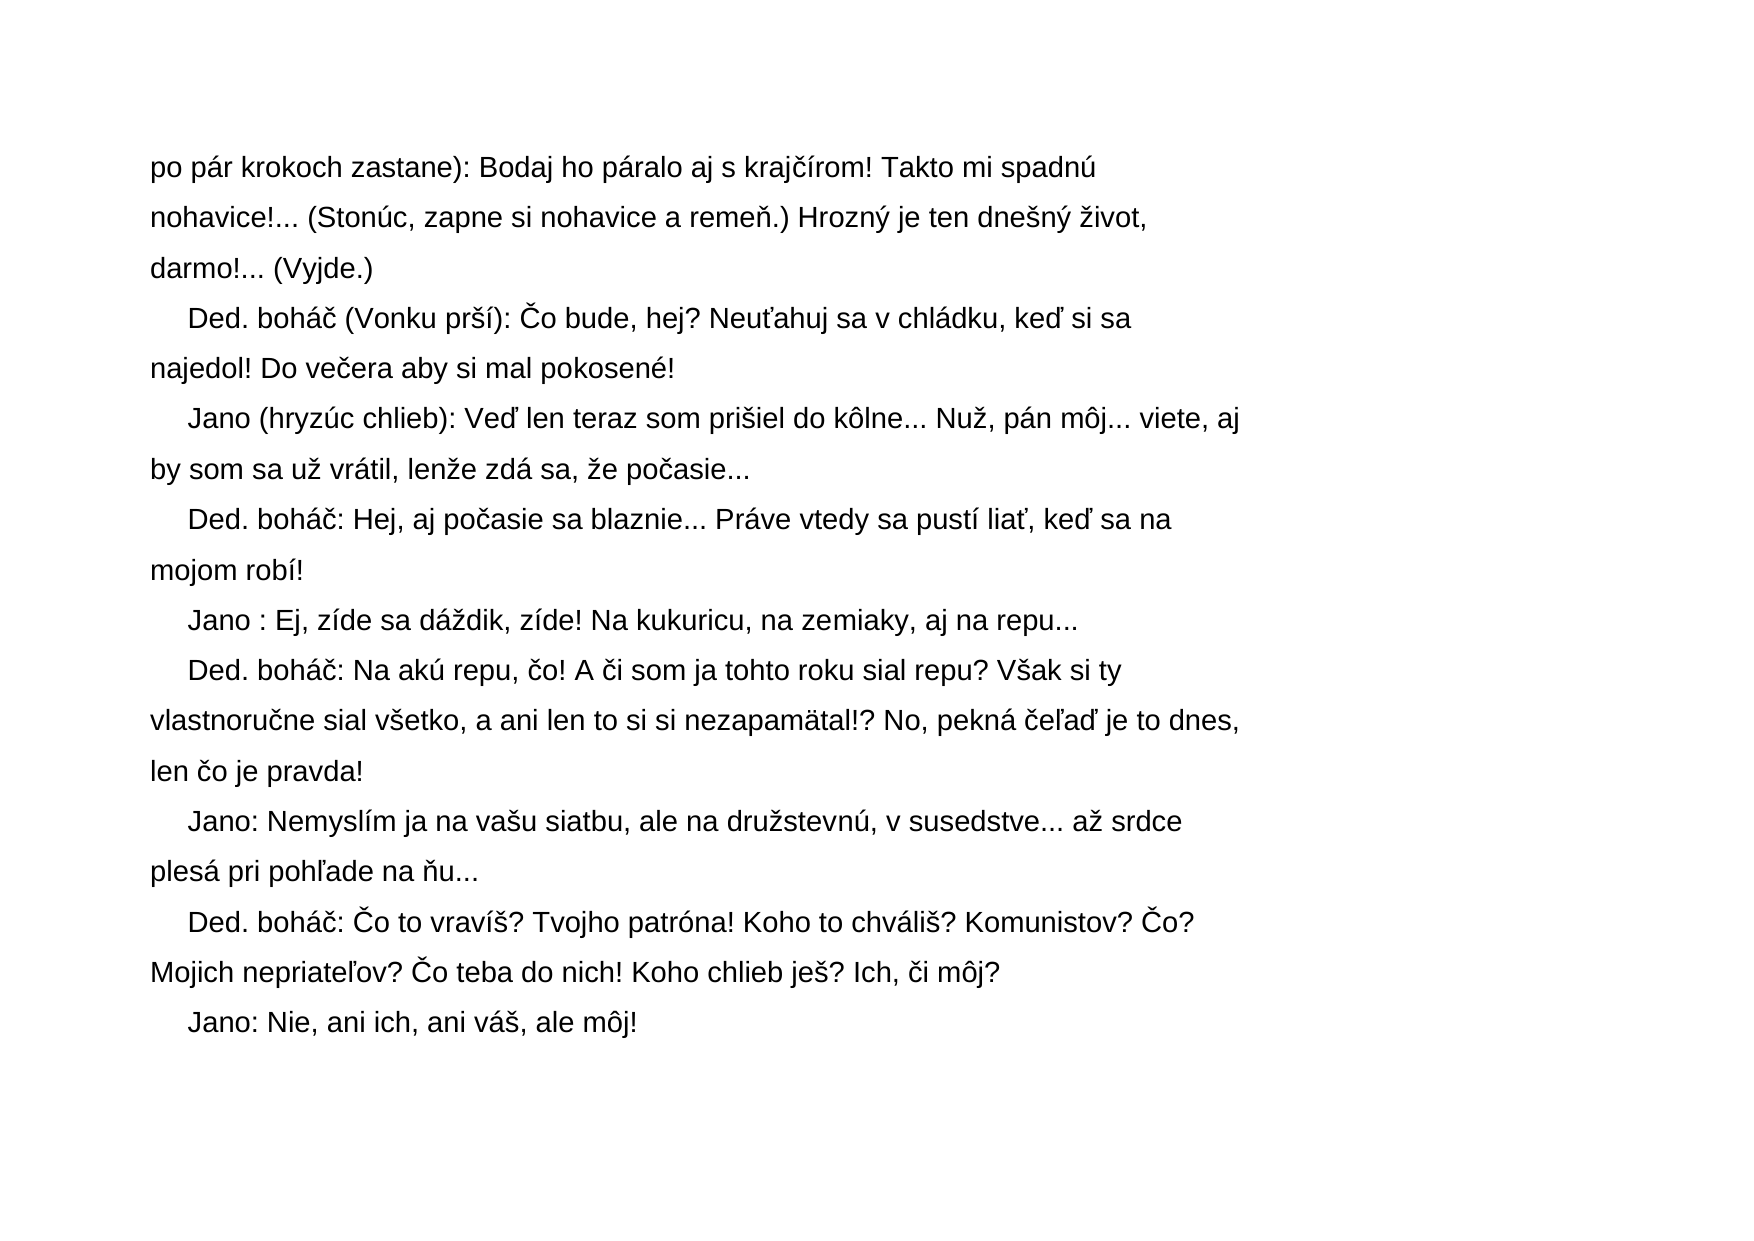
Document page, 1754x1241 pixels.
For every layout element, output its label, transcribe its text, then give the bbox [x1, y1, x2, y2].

text Jano : Ej, zíde sa dáždik, zíde! Na kukuricu, na ze­miaky, aj na repu... [150, 603, 1242, 636]
text Ded. boháč (Vonku prší): Čo bude, hej? Neuťahuj sa v chládku, keď si sa najedol! Do večera aby si mal po­kosené! [150, 301, 1242, 385]
text Jano: Nemyslím ja na vašu siatbu, ale na družstev­nú, v susedstve... až srdce plesá pri pohľade na ňu... [150, 804, 1242, 888]
text Ded. boháč: Na akú repu, čo! A či som ja tohto roku sial repu? Však si ty vlastnoručne sial všetko, a ani len to si si nezapamätal!? No, pekná čeľaď je to dnes, len čo je pravda! [150, 653, 1242, 787]
text po pár krokoch zastane): Bodaj ho páralo aj s kraj­čírom! Takto mi spadnú nohavice!... (Stonúc, zapne si nohavice a remeň.) Hrozný je ten dnešný život, darmo!... (Vyjde.) [150, 150, 1242, 284]
text Ded. boháč: Čo to vravíš? Tvojho patróna! Koho to chváliš? Komunistov? Čo? Mojich nepriateľov? Čo teba do nich! Koho chlieb ješ? Ich, či môj? [150, 905, 1242, 988]
text Jano (hryzúc chlieb): Veď len teraz som prišiel do kôlne... Nuž, pán môj... viete, aj by som sa už vrátil, lenže zdá sa, že počasie... [150, 402, 1242, 485]
text Jano: Nie, ani ich, ani váš, ale môj! [150, 1005, 1242, 1039]
text Ded. boháč: Hej, aj počasie sa blaznie... Práve vtedy sa pustí liať, keď sa na mojom robí! [150, 502, 1242, 586]
